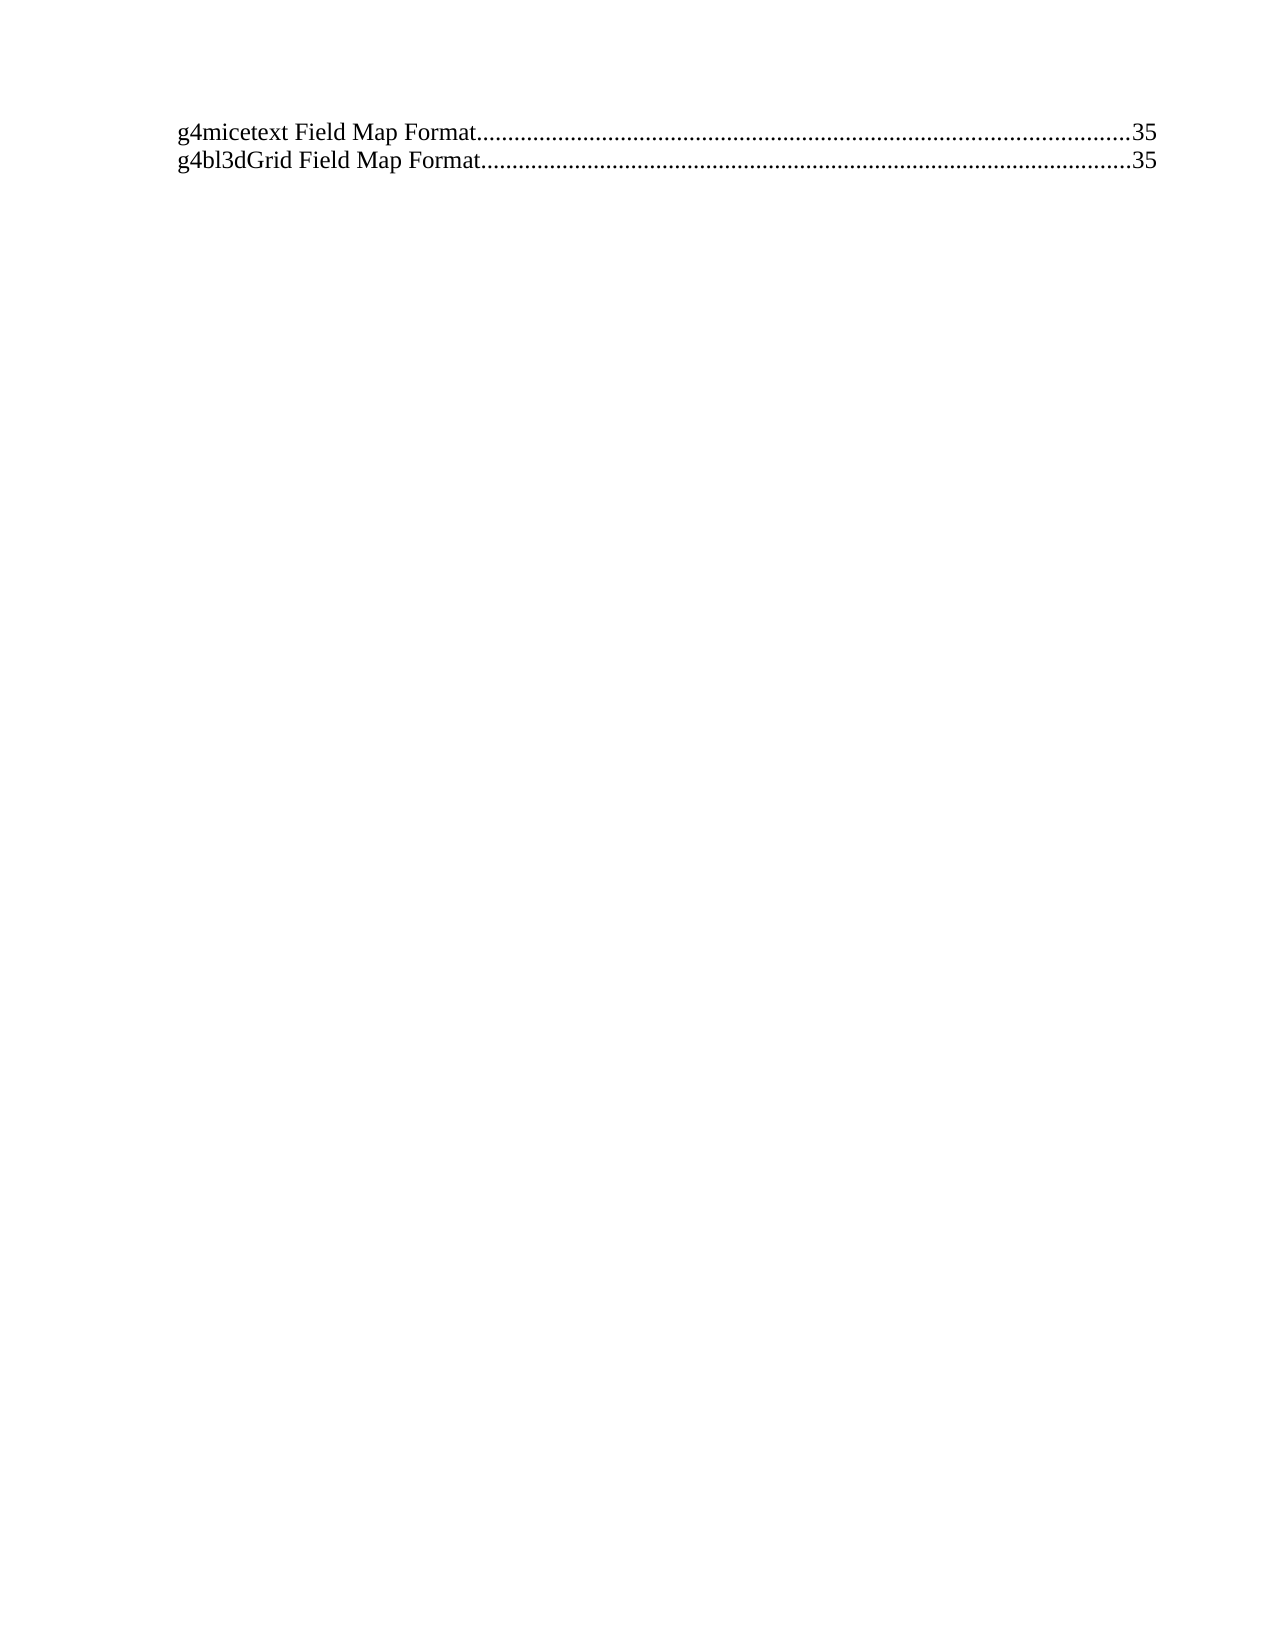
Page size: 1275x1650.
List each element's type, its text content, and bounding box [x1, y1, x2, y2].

text g4bl3dGrid Field Map Format 35 [177, 146, 1157, 173]
text g4micetext Field Map Format 35 [177, 118, 1157, 146]
